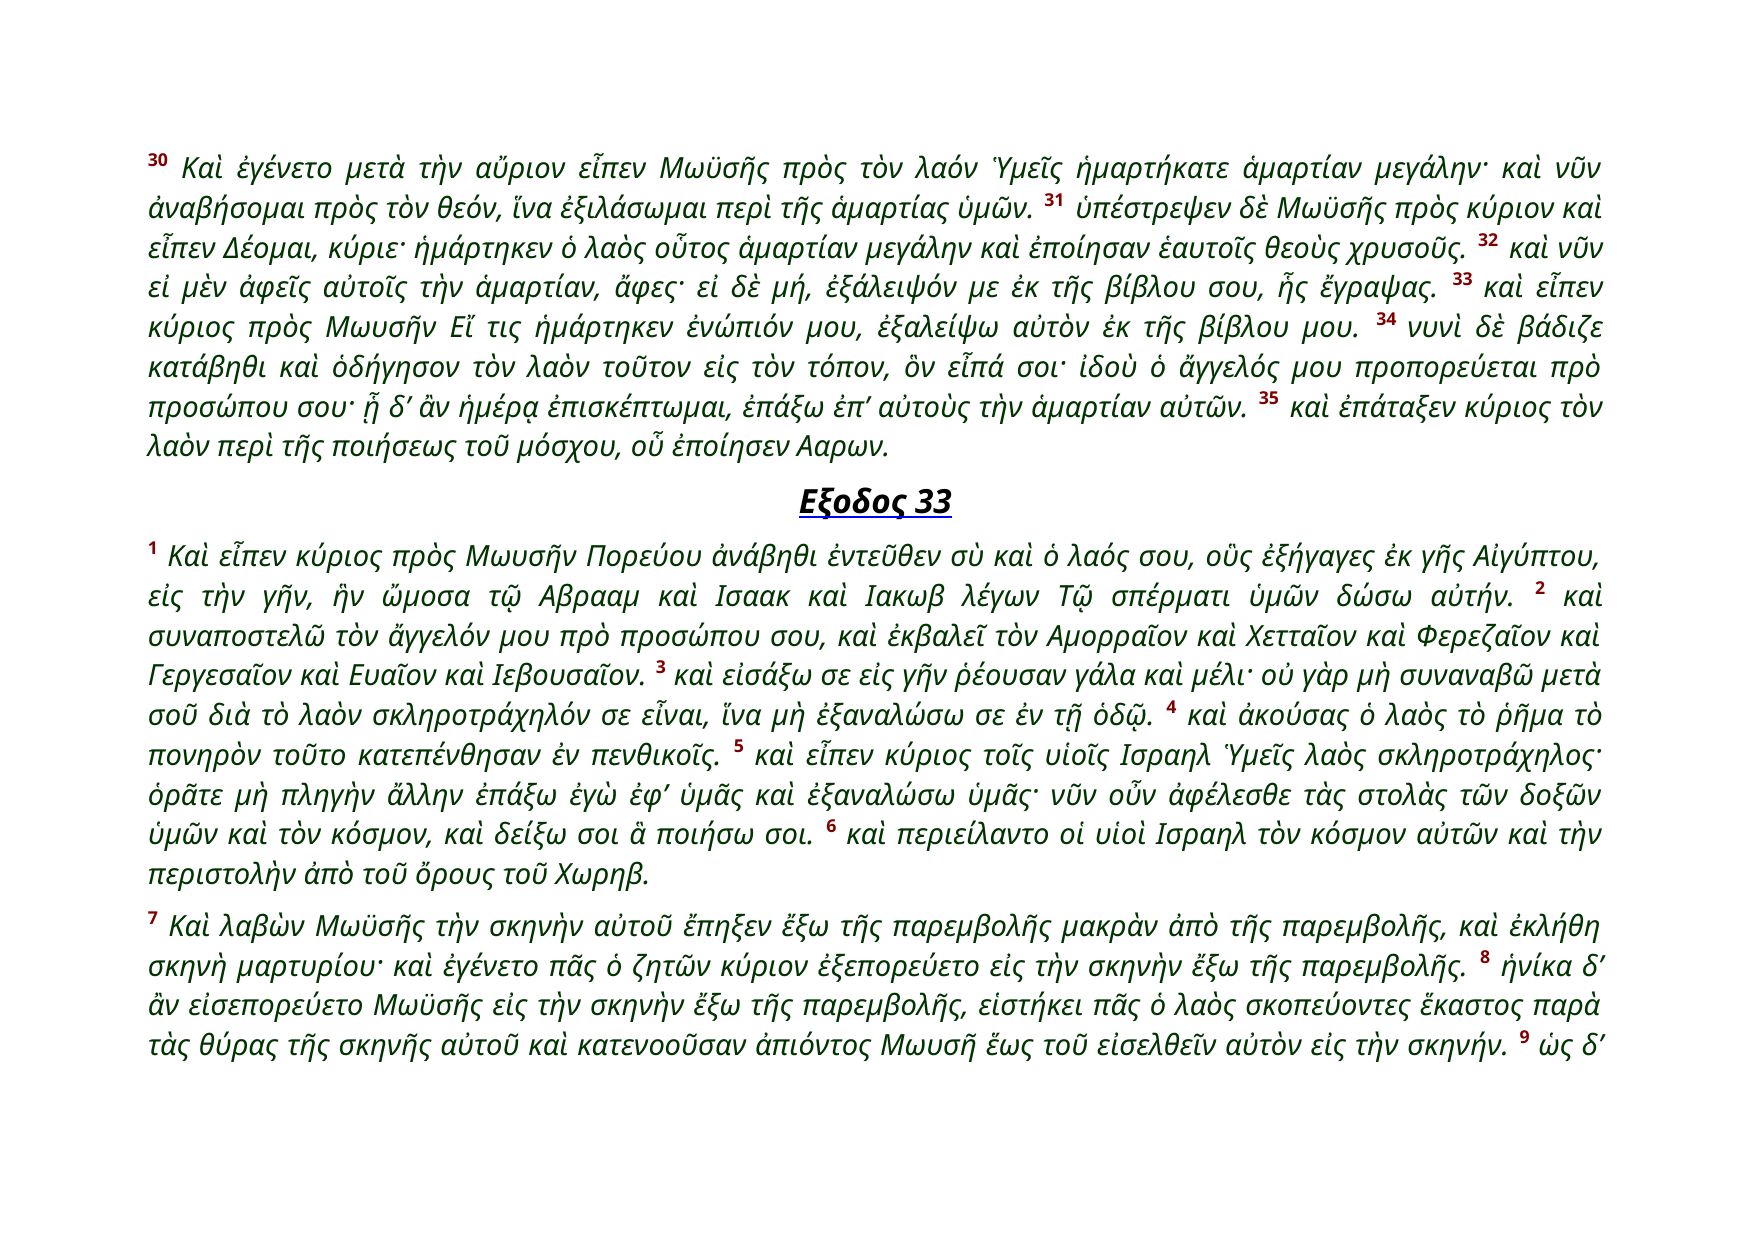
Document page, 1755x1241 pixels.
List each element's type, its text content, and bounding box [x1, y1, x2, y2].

text 7 Καὶ λαβὼν Μωϋσῆς τὴν σκηνὴν αὐτοῦ ἔπηξεν ἔξω τῆς παρεμβολῆς μακρὰν ἀπὸ τῆς παρεμβολῆς, καὶ ἐκλήθη σκηνὴ μαρτυρίου· καὶ ἐγένετο πᾶς ὁ ζητῶν κύριον ἐξεπορεύετο εἰς τὴν σκηνὴν ἔξω τῆς παρεμβολῆς. 8 ἡνίκα δ’ ἂν εἰσεπορεύετο Μωϋσῆς εἰς τὴν σκηνὴν ἔξω τῆς παρεμβολῆς, εἱστήκει πᾶς ὁ λαὸς σκοπεύοντες ἕκαστος παρὰ τὰς θύρας τῆς σκηνῆς αὐτοῦ καὶ κατενοοῦσαν ἀπιόντος Μωυσῆ ἕως τοῦ εἰσελθεῖν αὐτὸν εἰς τὴν σκηνήν. 9 ὡς δ’ [148, 905, 1606, 1064]
text 1 Καὶ εἶπεν κύριος πρὸς Μωυσῆν Πορεύου ἀνάβηθι ἐντεῦθεν σὺ καὶ ὁ λαός σου, οὓς ἐξήγαγες ἐκ γῆς Αἰγύπτου, εἰς τὴν γῆν, ἣν ὤμοσα τῷ Αβρααμ καὶ Ισαακ καὶ Ιακωβ λέγων Τῷ σπέρματι ὑμῶν δώσω αὐτήν. 2 καὶ συναποστελῶ τὸν ἄγγελόν μου πρὸ προσώπου σου, καὶ ἐκβαλεῖ τὸν Αμορραῖον καὶ Χετταῖον καὶ Φερεζαῖον καὶ Γεργεσαῖον καὶ Ευαῖον καὶ Ιεβουσαῖον. 3 καὶ εἰσάξω σε εἰς γῆν ῥέουσαν γάλα καὶ μέλι· οὐ γὰρ μὴ συναναβῶ μετὰ σοῦ διὰ τὸ λαὸν σκληροτράχηλόν σε εἶναι, ἵνα μὴ ἐξαναλώσω σε ἐν τῇ ὁδῷ. 4 καὶ ἀκούσας ὁ λαὸς τὸ ῥῆμα τὸ πονηρὸν τοῦτο κατεπένθησαν ἐν πενθικοῖς. 5 καὶ εἶπεν κύριος τοῖς υἱοῖς Ισραηλ Ὑμεῖς λαὸς σκληροτράχηλος· ὁρᾶτε μὴ πληγὴν ἄλλην ἐπάξω ἐγὼ ἐφ’ ὑμᾶς καὶ ἐξαναλώσω ὑμᾶς· νῦν οὖν ἀφέλεσθε τὰς στολὰς τῶν δοξῶν ὑμῶν καὶ τὸν κόσμον, καὶ δείξω σοι ἃ ποιήσω σοι. 6 καὶ περιείλαντο οἱ υἱοὶ Ισραηλ τὸν κόσμον αὐτῶν καὶ τὴν περιστολὴν ἀπὸ τοῦ ὄρους τοῦ Χωρηβ. [148, 536, 1606, 893]
text Εξοδος 33 [148, 478, 1606, 523]
text 30 Καὶ ἐγένετο μετὰ τὴν αὔριον εἶπεν Μωϋσῆς πρὸς τὸν λαόν Ὑμεῖς ἡμαρτήκατε ἁμαρτίαν μεγάλην· καὶ νῦν ἀναβήσομαι πρὸς τὸν θεόν, ἵνα ἐξιλάσωμαι περὶ τῆς ἁμαρτίας ὑμῶν. 31 ὑπέστρεψεν δὲ Μωϋσῆς πρὸς κύριον καὶ εἶπεν Δέομαι, κύριε· ἡμάρτηκεν ὁ λαὸς οὗτος ἁμαρτίαν μεγάλην καὶ ἐποίησαν ἑαυτοῖς θεοὺς χρυσοῦς. 32 καὶ νῦν εἰ μὲν ἀφεῖς αὐτοῖς τὴν ἁμαρτίαν, ἄφες· εἰ δὲ μή, ἐξάλειψόν με ἐκ τῆς βίβλου σου, ἧς ἔγραψας. 33 καὶ εἶπεν κύριος πρὸς Μωυσῆν Εἴ τις ἡμάρτηκεν ἐνώπιόν μου, ἐξαλείψω αὐτὸν ἐκ τῆς βίβλου μου. 34 νυνὶ δὲ βάδιζε κατάβηθι καὶ ὁδήγησον τὸν λαὸν τοῦτον εἰς τὸν τόπον, ὃν εἶπά σοι· ἰδοὺ ὁ ἄγγελός μου προπορεύεται πρὸ προσώπου σου· ᾗ δ’ ἂν ἡμέρᾳ ἐπισκέπτωμαι, ἐπάξω ἐπ’ αὐτοὺς τὴν ἁμαρτίαν αὐτῶν. 35 καὶ ἐπάταξεν κύριος τὸν λαὸν περὶ τῆς ποιήσεως τοῦ μόσχου, οὗ ἐποίησεν Ααρων. [148, 148, 1606, 465]
